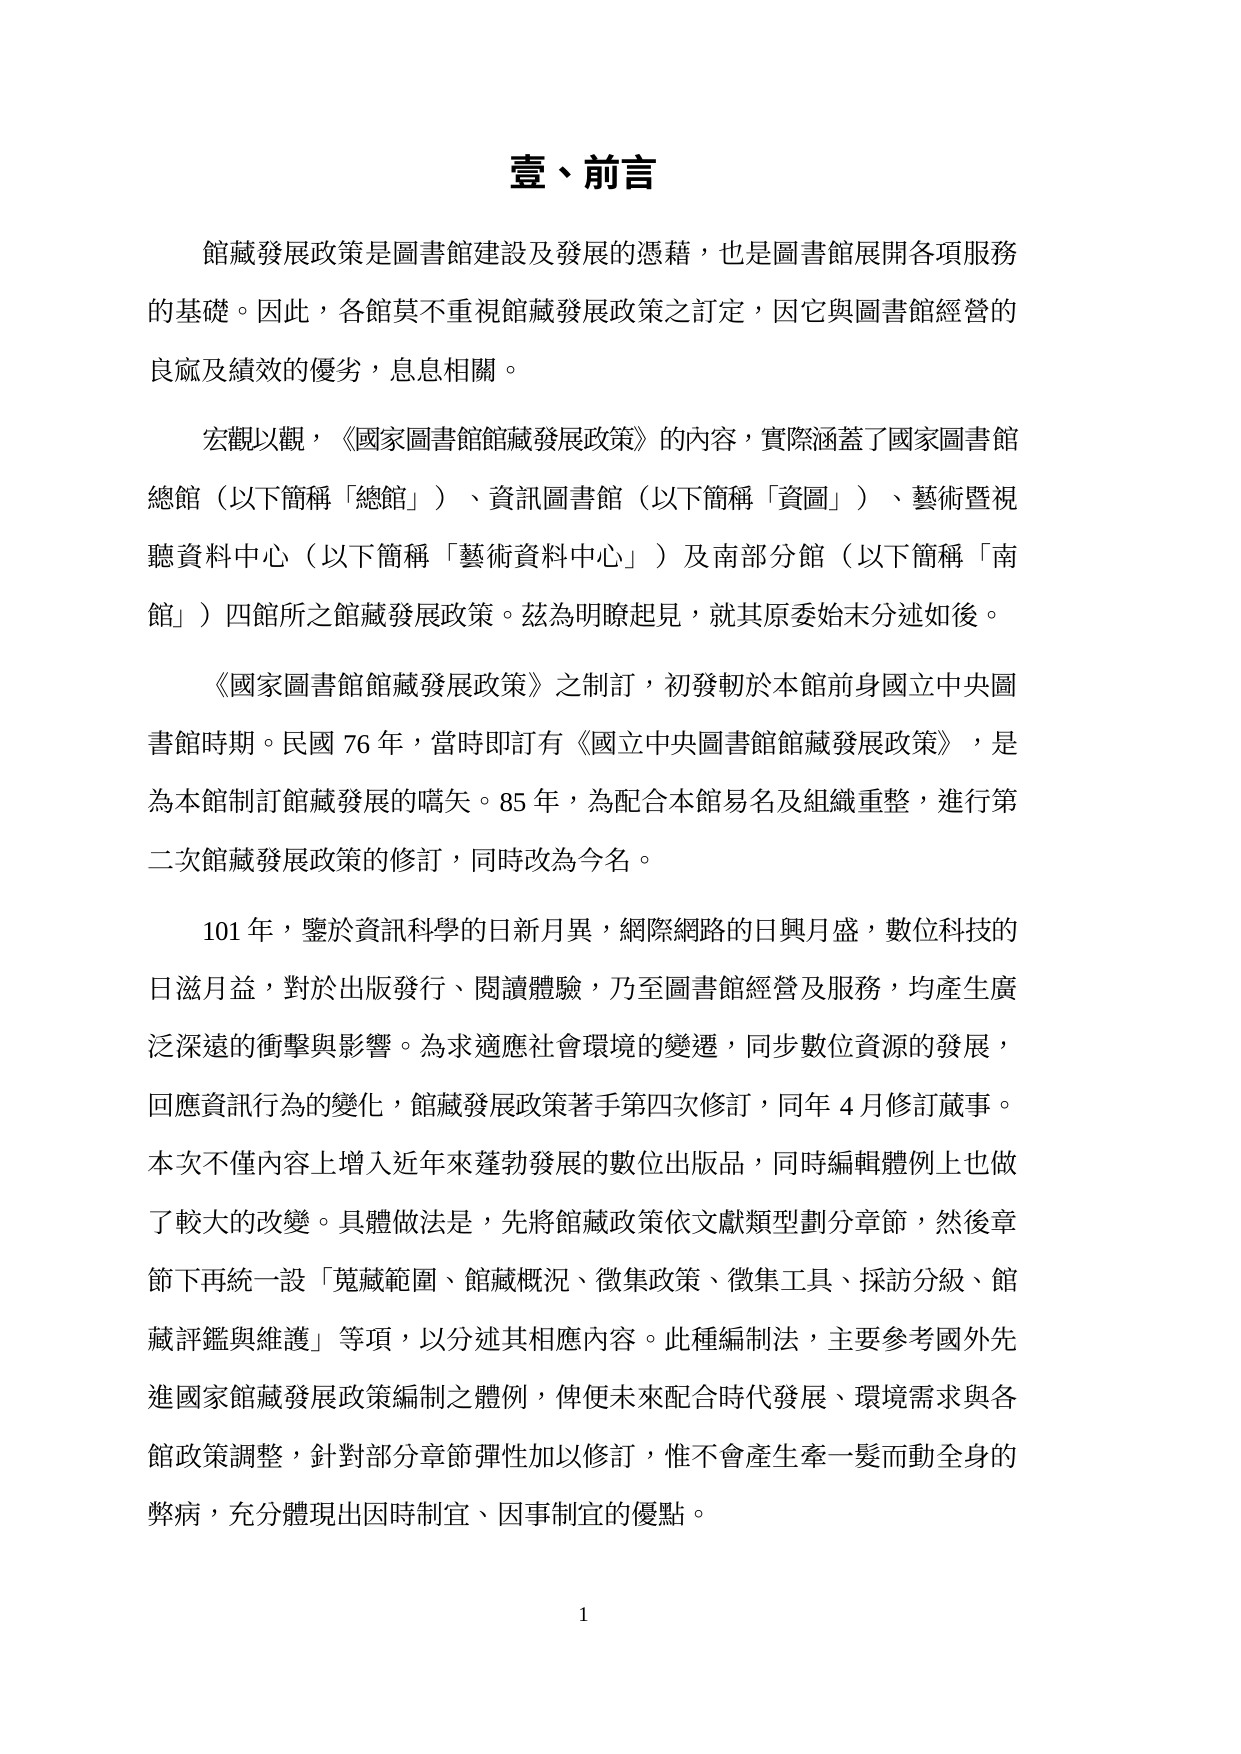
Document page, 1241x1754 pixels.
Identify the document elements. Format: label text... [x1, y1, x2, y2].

title 壹、前言 [148, 142, 1020, 198]
text 館藏發展政策是圖書館建設及發展的憑藉，也是圖書館展開各項服務的基礎。因此，各館莫不重視館藏發展政策之訂定，因它與圖書館經營的良寙及績效的優劣，息息相關。 [148, 232, 1020, 388]
text 101 年，鑒於資訊科學的日新月異，網際網路的日興月盛，數位科技的日滋月益，對於出版發行、閱讀體驗，乃至圖書館經營及服務，均產生廣泛深遠的衝擊與影響。為求適應社會環境的變遷，同步數位資源的發展，回應資訊行為的變化，館藏發展政策著手第四次修訂，同年 4 月修訂蕆事。本次不僅內容上增入近年來蓬勃發展的數位出版品，同時編輯體例上也做了較大的改變。具體做法是，先將館藏政策依文獻類型劃分章節，然後章節下再統一設「蒐藏範圍、館藏概況、徵集政策、徵集工具、採訪分級、館藏評鑑與維護」等項，以分述其相應內容。此種編制法，主要參考國外先進國家館藏發展政策編制之體例，俾便未來配合時代發展、環境需求與各館政策調整，針對部分章節彈性加以修訂，惟不會產生牽一髮而動全身的弊病，充分體現出因時制宜、因事制宜的優點。 [148, 909, 1019, 1532]
text 宏觀以觀，《國家圖書館館藏發展政策》的內容，實際涵蓋了國家圖書館總館（以下簡稱「總館」）、資訊圖書館（以下簡稱「資圖」）、藝術暨視聽資料中心（以下簡稱「藝術資料中心」）及南部分館（以下簡稱「南館」）四館所之館藏發展政策。茲為明瞭起見，就其原委始末分述如後。 [148, 419, 1019, 633]
text 《國家圖書館館藏發展政策》之制訂，初發軔於本館前身國立中央圖書館時期。民國 76 年，當時即訂有《國立中央圖書館館藏發展政策》，是為本館制訂館藏發展的嚆矢。85 年，為配合本館易名及組織重整，進行第二次館藏發展政策的修訂，同時改為今名。 [148, 664, 1020, 878]
